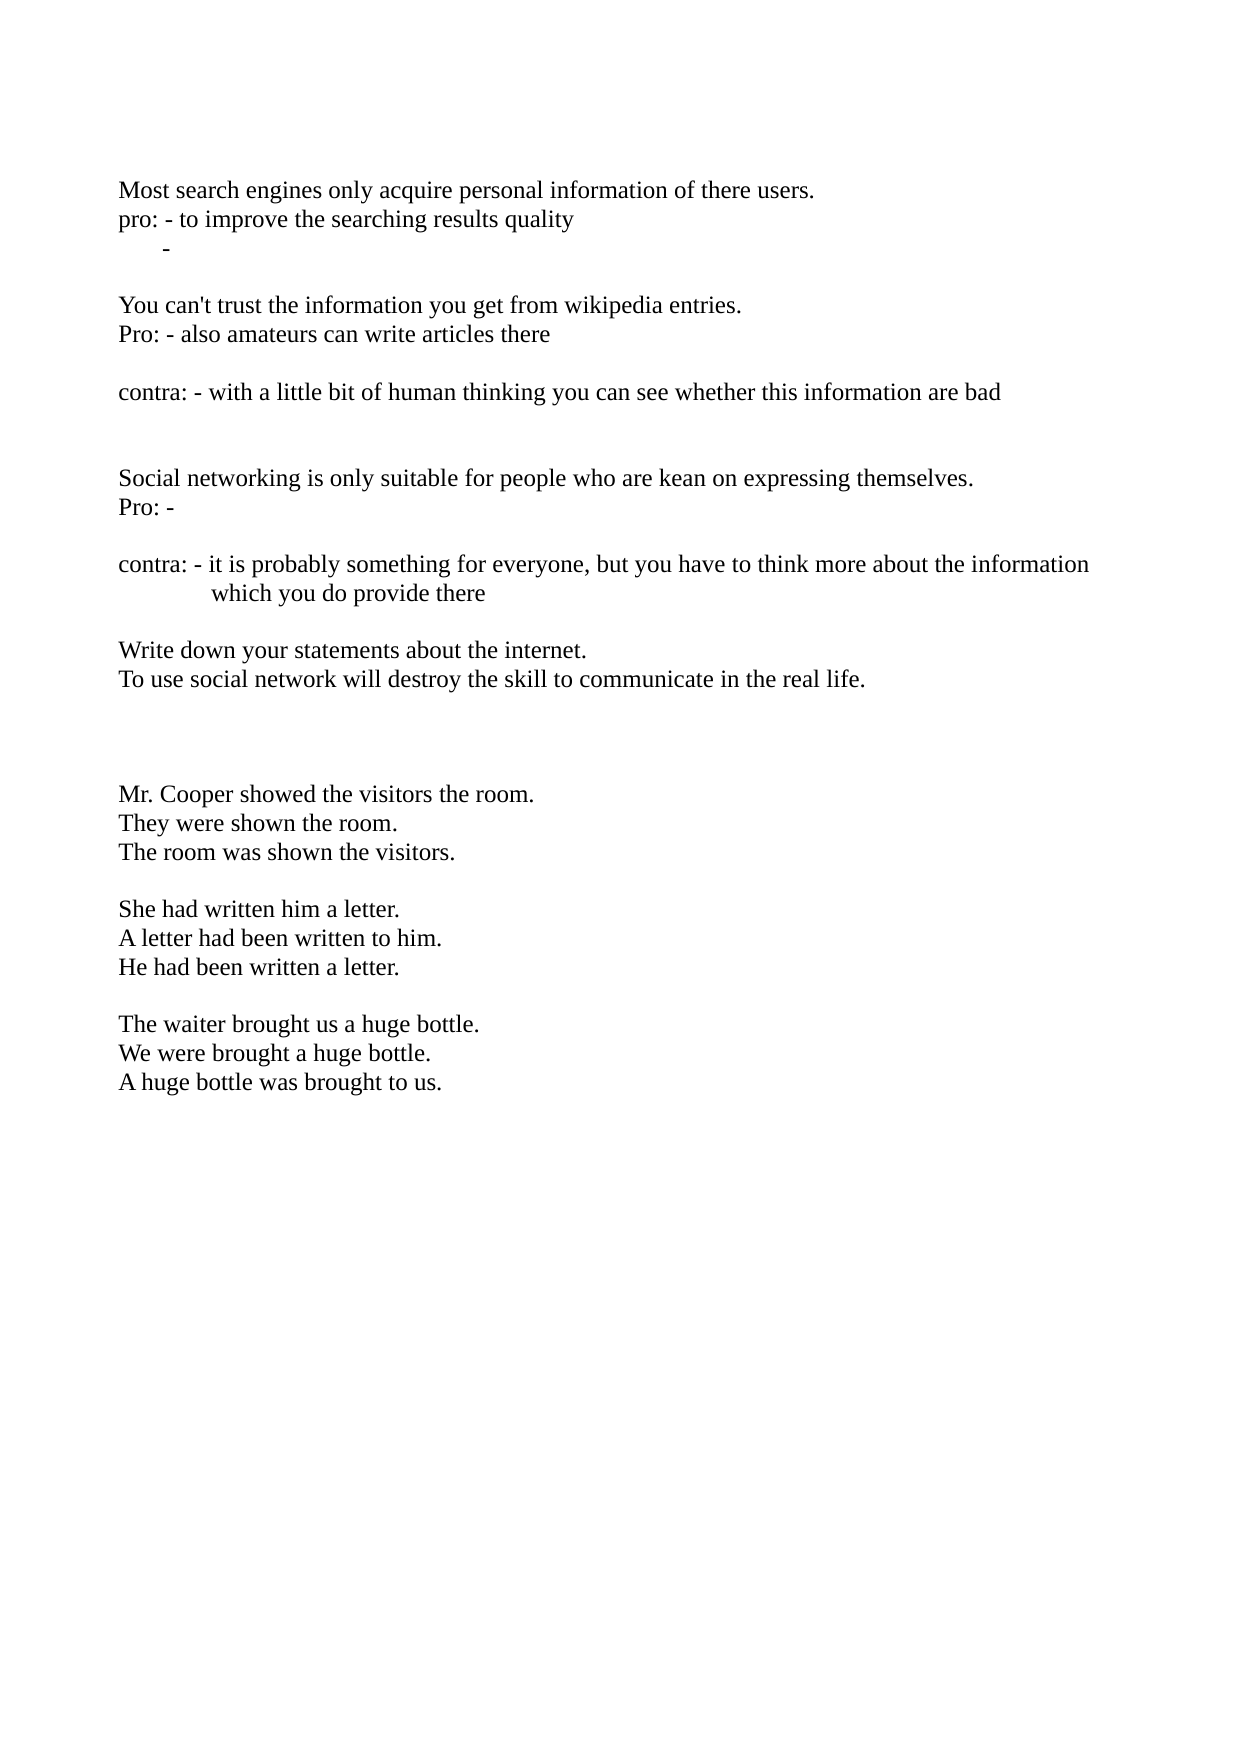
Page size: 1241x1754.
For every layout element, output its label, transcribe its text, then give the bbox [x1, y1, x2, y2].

text - [118, 233, 1122, 262]
text A huge bottle was brought to us. [118, 1067, 1122, 1096]
text Pro: - also amateurs can write articles there [118, 319, 1122, 348]
text contra: - with a little bit of human thinking you can see whether this information are bad [118, 377, 1122, 406]
text Mr. Cooper showed the visitors the room. [118, 779, 1122, 808]
text Write down your statements about the internet. [118, 636, 1122, 664]
text To use social network will destroy the skill to communicate in the real life. [118, 664, 1122, 693]
text They were shown the room. [118, 808, 1122, 837]
text She had written him a letter. [118, 894, 1122, 923]
text which you do provide there [118, 578, 1122, 607]
text Pro: - [118, 492, 1122, 521]
text We were brought a huge bottle. [118, 1038, 1122, 1067]
text Most search engines only acquire personal information of there users. [118, 176, 1122, 204]
text contra: - it is probably something for everyone, but you have to think more about the information [118, 549, 1122, 578]
text A letter had been written to him. [118, 923, 1122, 952]
text The room was shown the visitors. [118, 837, 1122, 866]
text The waiter brought us a huge bottle. [118, 1009, 1122, 1038]
text Social networking is only suitable for people who are kean on expressing themselves. [118, 463, 1122, 492]
text pro: - to improve the searching results quality [118, 204, 1122, 233]
text You can't trust the information you get from wikipedia entries. [118, 291, 1122, 319]
text He had been written a letter. [118, 952, 1122, 981]
